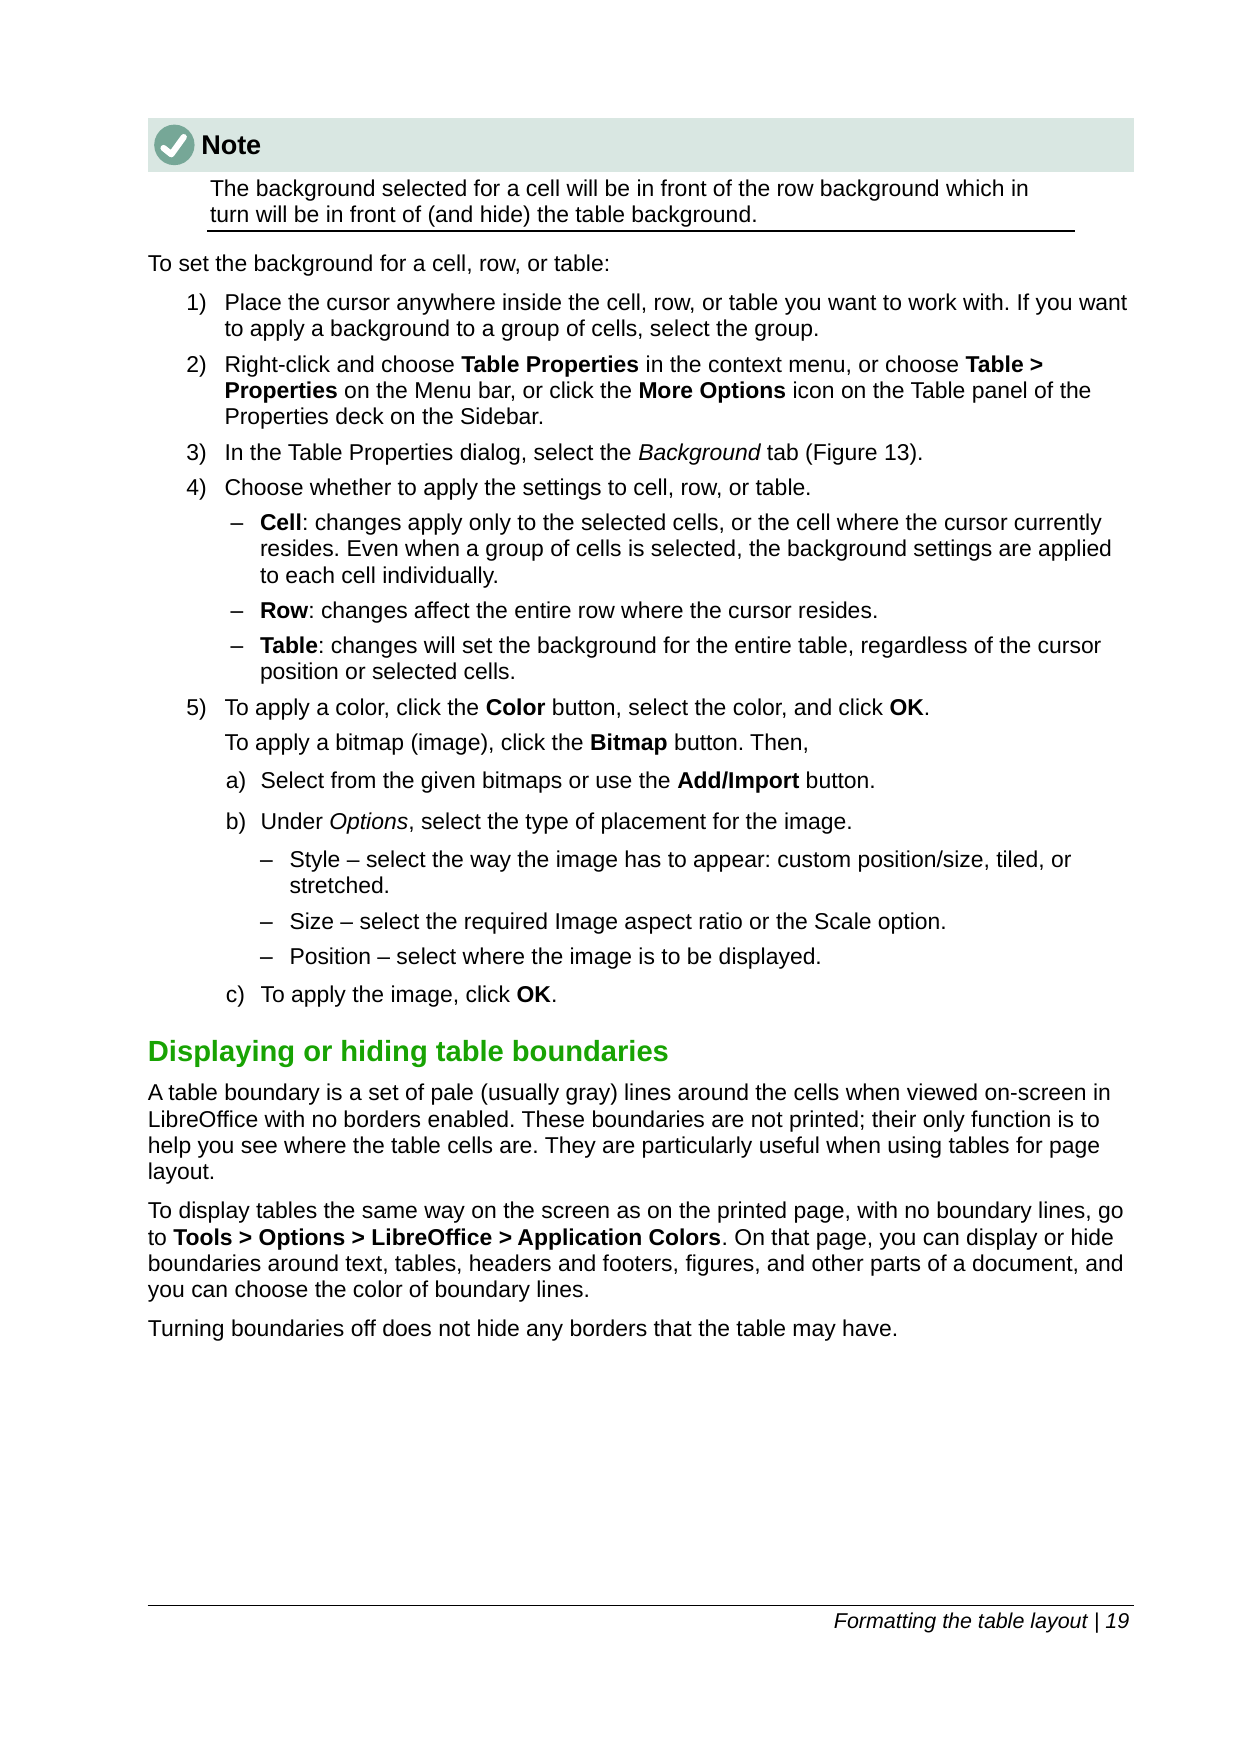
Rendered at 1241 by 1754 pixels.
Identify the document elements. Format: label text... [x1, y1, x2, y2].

list Style – select the way the image has to appear: custom position/size, tiled, or stretched. [260, 846, 1134, 899]
list To apply a color, click the Color button, select the color, and click OK. [207, 693, 1134, 720]
text The background selected for a cell will be in front of the row background which in turn will be in front of (and hide) the table background. [207, 172, 1075, 230]
list To set the background for a cell, row, or table: [148, 250, 1134, 276]
list To apply the image, click OK. [223, 978, 1134, 1010]
text Turning boundaries off does not hide any borders that the table may have. [148, 1315, 1134, 1341]
list In the Table Properties dialog, select the Background tab (Figure 13). [207, 438, 1134, 465]
list Under Options, select the type of placement for the image. [223, 805, 1134, 837]
list Size – select the required Image aspect ratio or the Scale option. [260, 908, 1134, 934]
list To apply a bitmap (image), click the Bitmap button. Then, [207, 729, 1134, 755]
subtitle Displaying or hiding table boundaries [148, 1034, 1134, 1067]
list Choose whether to apply the settings to cell, row, or table. [207, 474, 1134, 500]
text A table boundary is a set of pale (usually gray) lines around the cells when viewed on‑screen in LibreOffice with no borders enabled. These boundaries are not printed; their only function is to help you see where the table cells are. They are particularly useful when using tables for page layout. [148, 1079, 1134, 1184]
list Right-click and choose Table Properties in the context menu, or choose Table > Properties on the Menu bar, or click the More Options icon on the Table panel of the Properties deck on the Sidebar. [207, 351, 1134, 429]
list Select from the given bitmaps or use the Add/Import button. [223, 764, 1134, 796]
list Place the cursor anywhere inside the cell, row, or table you want to work with. If you want to apply a background to a group of cells, select the group. [207, 289, 1134, 342]
subtitle Note [148, 118, 1134, 172]
list Position – select where the image is to be displayed. [260, 943, 1134, 969]
text To display tables the same way on the screen as on the printed page, with no boundary lines, go to Tools > Options > LibreOffice > Application Colors. On that page, you can display or hide boundaries around text, tables, headers and footers, figures, and other parts of a document, and you can choose the color of boundary lines. [148, 1197, 1134, 1302]
list Cell: changes apply only to the selected cells, or the cell where the cursor currently resides. Even when a group of cells is selected, the background settings are applied to each cell individually. [230, 509, 1134, 588]
list Table: changes will set the background for the entire table, regardless of the cursor position or selected cells. [230, 632, 1134, 685]
list Row: changes affect the entire row where the cursor resides. [230, 597, 1134, 623]
